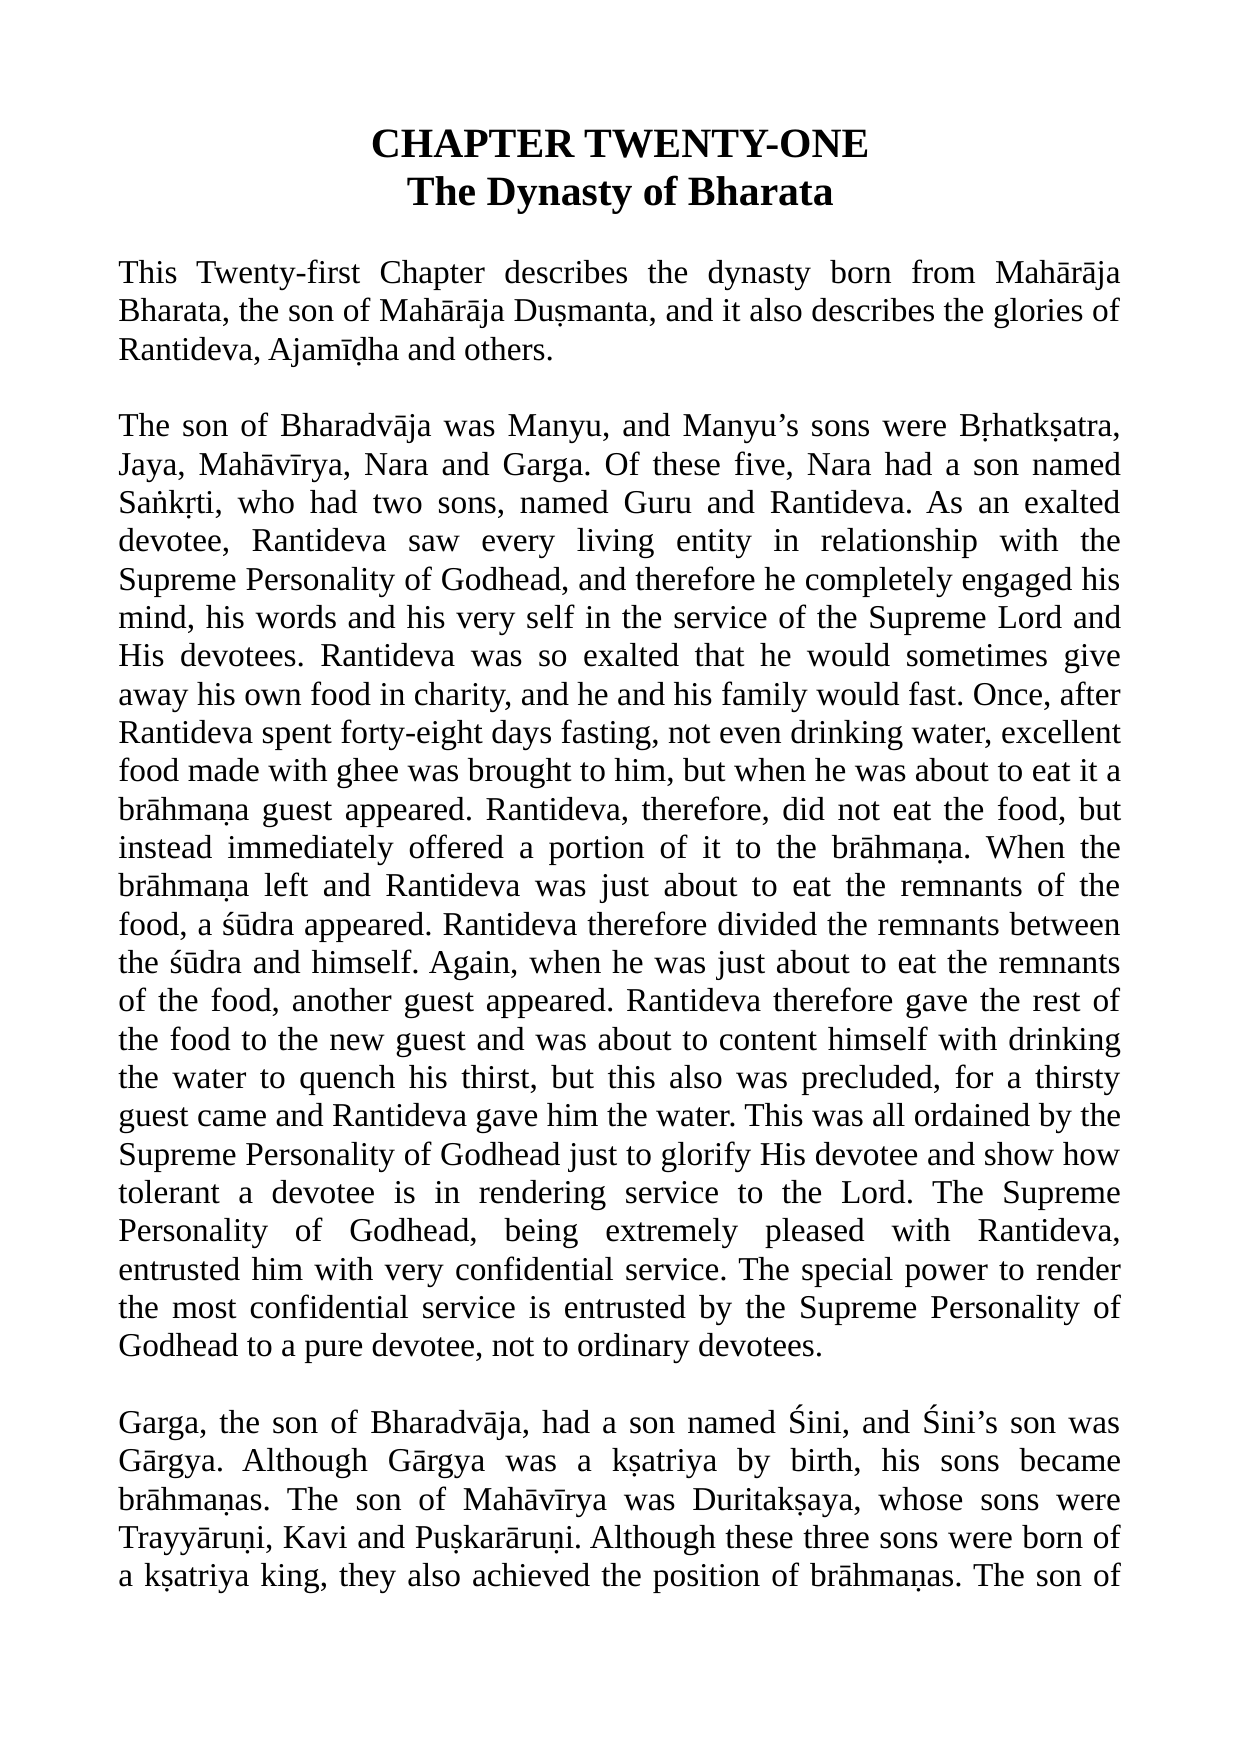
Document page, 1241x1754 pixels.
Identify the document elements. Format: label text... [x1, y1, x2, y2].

text Garga, the son of Bharadvāja, had a son named Śini, and Śini’s son was Gārgya. Although Gārgya was a kṣatriya by birth, his sons became brāhmaṇas. The son of Mahāvīrya was Duritakṣaya, whose sons were Trayyāruṇi, Kavi and Puṣkarāruṇi. Although these three sons were born of a kṣatriya king, they also achieved the position of brāhmaṇas. The son of [118, 1402, 1122, 1594]
text The son of Bharadvāja was Manyu, and Manyu’s sons were Bṛhatkṣatra, Jaya, Mahāvīrya, Nara and Garga. Of these five, Nara had a son named Saṅkṛti, who had two sons, named Guru and Rantideva. As an exalted devotee, Rantideva saw every living entity in relationship with the Supreme Personality of Godhead, and therefore he completely engaged his mind, his words and his very self in the service of the Supreme Lord and His devotees. Rantideva was so exalted that he would sometimes give away his own food in charity, and he and his family would fast. Once, after Rantideva spent forty-eight days fasting, not even drinking water, excellent food made with ghee was brought to him, but when he was about to eat it a brāhmaṇa guest appeared. Rantideva, therefore, did not eat the food, but instead immediately offered a portion of it to the brāhmaṇa. When the brāhmaṇa left and Rantideva was just about to eat the remnants of the food, a śūdra appeared. Rantideva therefore divided the remnants between the śūdra and himself. Again, when he was just about to eat the remnants of the food, another guest appeared. Rantideva therefore gave the rest of the food to the new guest and was about to content himself with drinking the water to quench his thirst, but this also was precluded, for a thirsty guest came and Rantideva gave him the water. This was all ordained by the Supreme Personality of Godhead just to glorify His devotee and show how tolerant a devotee is in rendering service to the Lord. The Supreme Personality of Godhead, being extremely pleased with Rantideva, entrusted him with very confidential service. The special power to render the most confidential service is entrusted by the Supreme Personality of Godhead to a pure devotee, not to ordinary devotees. [118, 406, 1122, 1364]
text The Dynasty of Bharata [118, 166, 1122, 214]
text This Twenty-first Chapter describes the dynasty born from Mahārāja Bharata, the son of Mahārāja Duṣmanta, and it also describes the glories of Rantideva, Ajamīḍha and others. [118, 252, 1122, 367]
text CHAPTER TWENTY-ONE [118, 118, 1122, 166]
